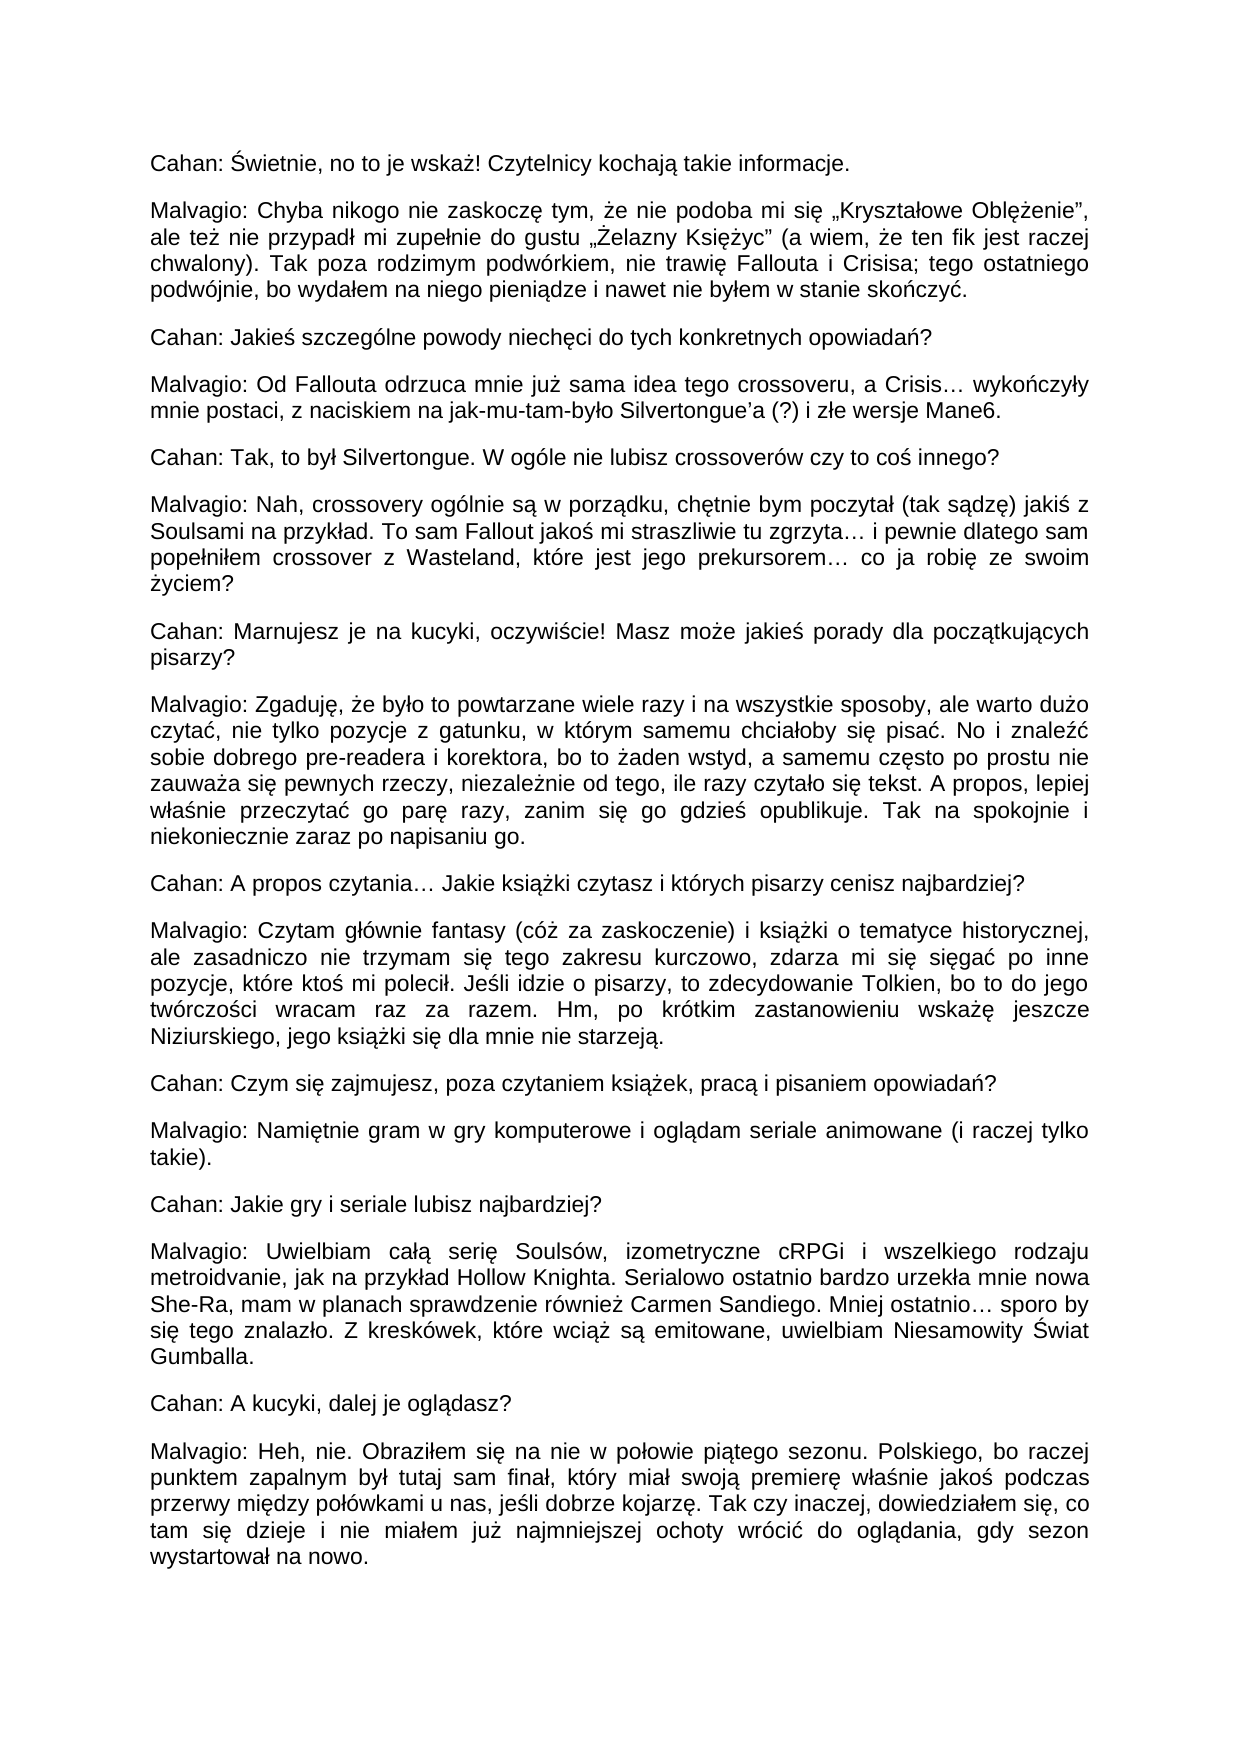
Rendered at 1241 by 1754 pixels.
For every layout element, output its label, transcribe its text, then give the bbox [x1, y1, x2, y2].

text Cahan: Czym się zajmujesz, poza czytaniem książek, pracą i pisaniem opowiadań? [150, 1070, 1090, 1096]
text Cahan: Marnujesz je na kucyki, oczywiście! Masz może jakieś porady dla początkujących pisarzy? [150, 618, 1090, 670]
text Cahan: A kucyki, dalej je oglądasz? [150, 1390, 1090, 1417]
text Malvagio: Od Fallouta odrzuca mnie już sama idea tego crossoveru, a Crisis… wykończyły mnie postaci, z naciskiem na jak-mu-tam-było Silvertongue’a (?) i złe wersje Mane6. [150, 371, 1090, 423]
text Malvagio: Czytam głównie fantasy (cóż za zaskoczenie) i książki o tematyce historycznej, ale zasadniczo nie trzymam się tego zakresu kurczowo, zdarza mi się sięgać po inne pozycje, które ktoś mi polecił. Jeśli idzie o pisarzy, to zdecydowanie Tolkien, bo to do jego twórczości wracam raz za razem. Hm, po krótkim zastanowieniu wskażę jeszcze Niziurskiego, jego książki się dla mnie nie starzeją. [150, 917, 1090, 1049]
text Cahan: Jakieś szczególne powody niechęci do tych konkretnych opowiadań? [150, 323, 1090, 350]
text Cahan: Tak, to był Silvertongue. W ogóle nie lubisz crossoverów czy to coś innego? [150, 444, 1090, 471]
text Malvagio: Nah, crossovery ogólnie są w porządku, chętnie bym poczytał (tak sądzę) jakiś z Soulsami na przykład. To sam Fallout jakoś mi straszliwie tu zgrzyta… i pewnie dlatego sam popełniłem crossover z Wasteland, które jest jego prekursorem… co ja robię ze swoim życiem? [150, 491, 1090, 597]
text Malvagio: Heh, nie. Obraziłem się na nie w połowie piątego sezonu. Polskiego, bo raczej punktem zapalnym był tutaj sam finał, który miał swoją premierę właśnie jakoś podczas przerwy między połówkami u nas, jeśli dobrze kojarzę. Tak czy inaczej, dowiedziałem się, co tam się dzieje i nie miałem już najmniejszej ochoty wrócić do oglądania, gdy sezon wystartował na nowo. [150, 1438, 1090, 1569]
text Malvagio: Zgaduję, że było to powtarzane wiele razy i na wszystkie sposoby, ale warto dużo czytać, nie tylko pozycje z gatunku, w którym samemu chciałoby się pisać. No i znaleźć sobie dobrego pre-readera i korektora, bo to żaden wstyd, a samemu często po prostu nie zauważa się pewnych rzeczy, niezależnie od tego, ile razy czytało się tekst. A propos, lepiej właśnie przeczytać go parę razy, zanim się go gdzieś opublikuje. Tak na spokojnie i niekoniecznie zaraz po napisaniu go. [150, 691, 1090, 849]
text Cahan: Jakie gry i seriale lubisz najbardziej? [150, 1191, 1090, 1217]
text Malvagio: Uwielbiam całą serię Soulsów, izometryczne cRPGi i wszelkiego rodzaju metroidvanie, jak na przykład Hollow Knighta. Serialowo ostatnio bardzo urzekła mnie nowa She-Ra, mam w planach sprawdzenie również Carmen Sandiego. Mniej ostatnio… sporo by się tego znalazło. Z kreskówek, które wciąż są emitowane, uwielbiam Niesamowity Świat Gumballa. [150, 1238, 1090, 1369]
text Malvagio: Chyba nikogo nie zaskoczę tym, że nie podoba mi się „Kryształowe Oblężenie”, ale też nie przypadł mi zupełnie do gustu „Żelazny Księżyc” (a wiem, że ten fik jest raczej chwalony). Tak poza rodzimym podwórkiem, nie trawię Fallouta i Crisisa; tego ostatniego podwójnie, bo wydałem na niego pieniądze i nawet nie byłem w stanie skończyć. [150, 197, 1090, 303]
text Cahan: A propos czytania… Jakie książki czytasz i których pisarzy cenisz najbardziej? [150, 870, 1090, 896]
text Malvagio: Namiętnie gram w gry komputerowe i oglądam seriale animowane (i raczej tylko takie). [150, 1117, 1090, 1170]
text Cahan: Świetnie, no to je wskaż! Czytelnicy kochają takie informacje. [150, 150, 1090, 176]
